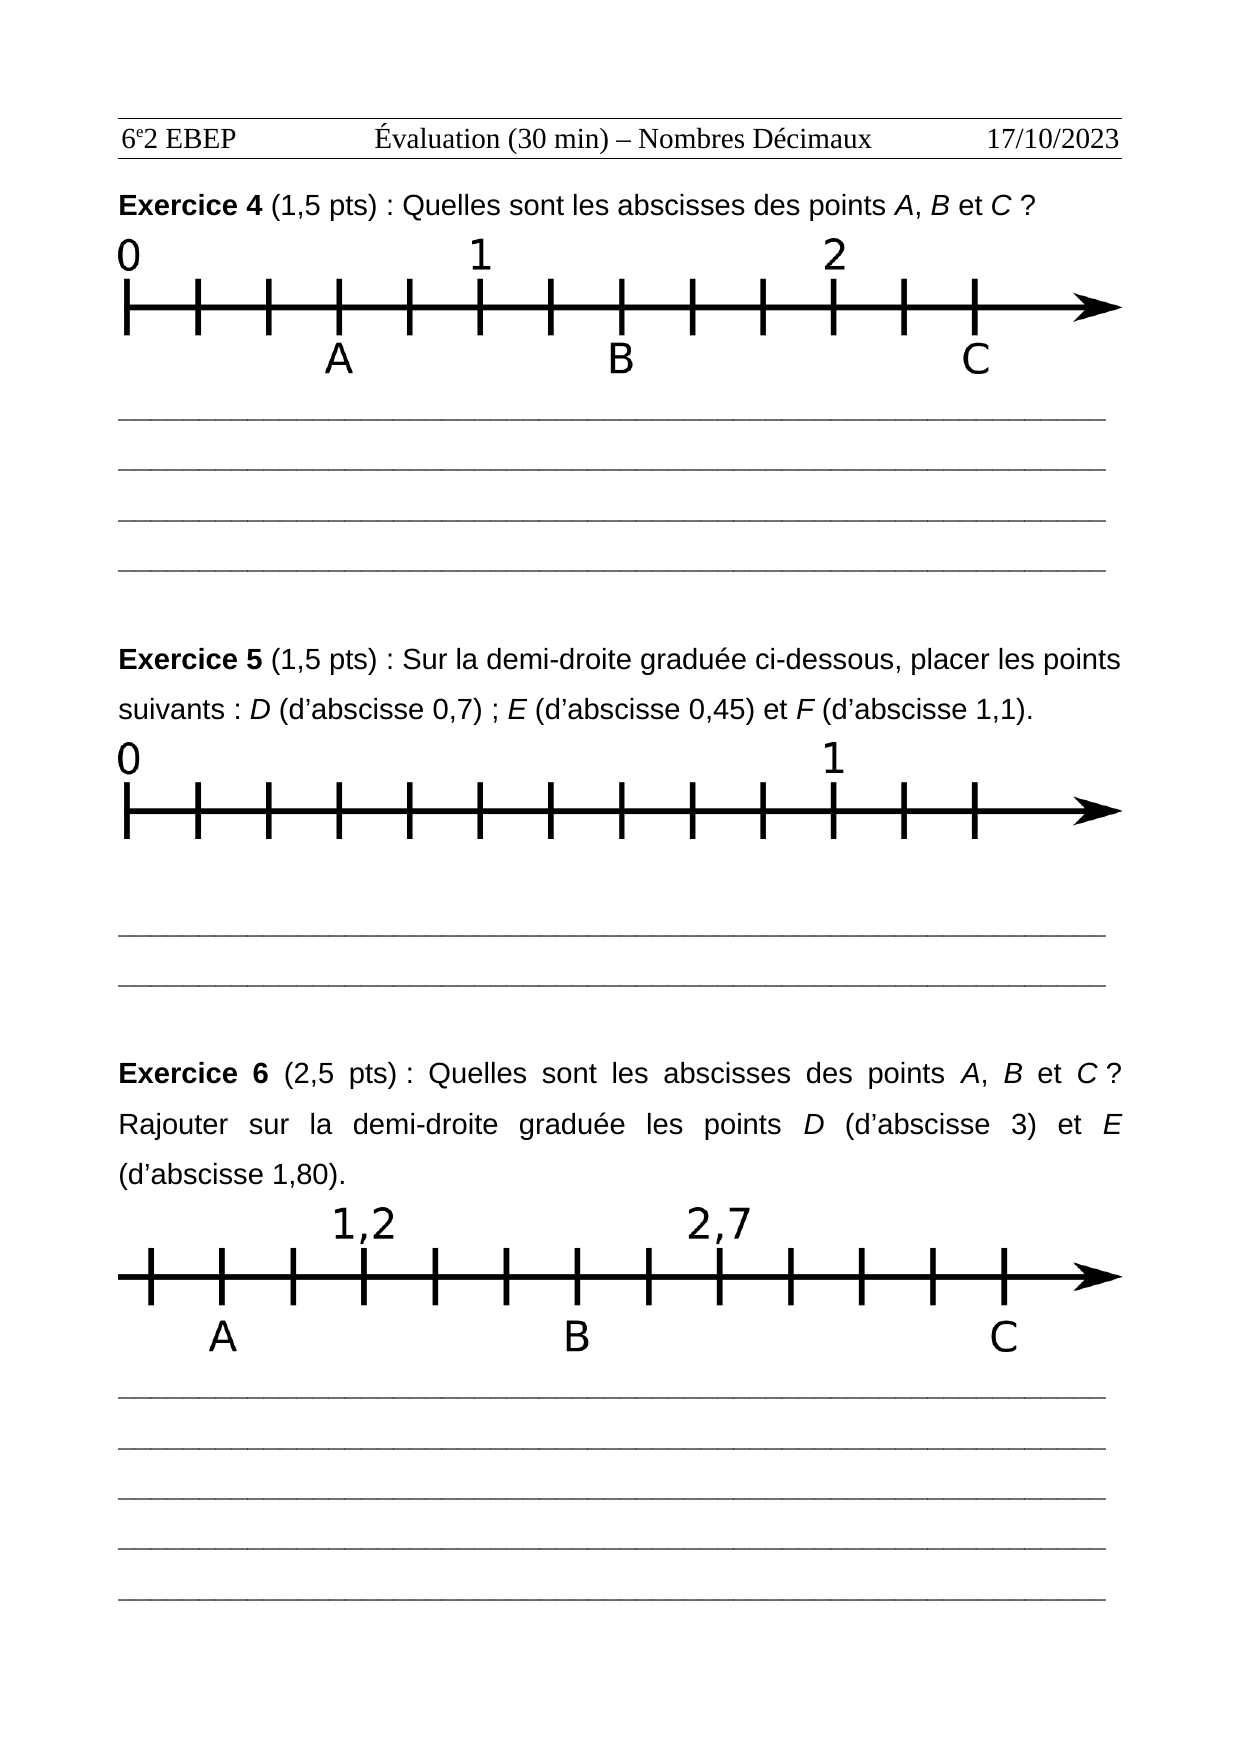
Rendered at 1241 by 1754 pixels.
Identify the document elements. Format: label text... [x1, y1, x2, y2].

text Exercice 4 (1,5 pts) : Quelles sont les abscisses des points A, B et C ? [118, 188, 1122, 221]
text _____________________________________________________________ [118, 1570, 1122, 1603]
picture [118, 1207, 1123, 1352]
text _____________________________________________________________ [118, 1469, 1122, 1503]
text _____________________________________________________________ [118, 491, 1122, 524]
text _____________________________________________________________ [118, 906, 1122, 939]
text _____________________________________________________________ [118, 374, 1122, 424]
picture [118, 238, 1123, 374]
text _____________________________________________________________ [118, 440, 1122, 474]
text _____________________________________________________________ [118, 541, 1122, 574]
text _____________________________________________________________ [118, 1368, 1122, 1402]
text Exercice 5 (1,5 pts) : Sur la demi-droite graduée ci-dessous, placer les points suivants : D (d’abscisse 0,7) ; E (d’abscisse 0,45) et F (d’abscisse 1,1). [118, 642, 1122, 726]
text Exercice 6 (2,5 pts) : Quelles sont les abscisses des points A, B et C ? Rajouter sur la demi-droite graduée les points D (d’abscisse 3) et E (d’abscisse 1,80). [118, 1057, 1122, 1191]
picture [118, 742, 1123, 839]
text _____________________________________________________________ [118, 1519, 1122, 1553]
text _____________________________________________________________ [118, 1419, 1122, 1452]
text _____________________________________________________________ [118, 956, 1122, 989]
